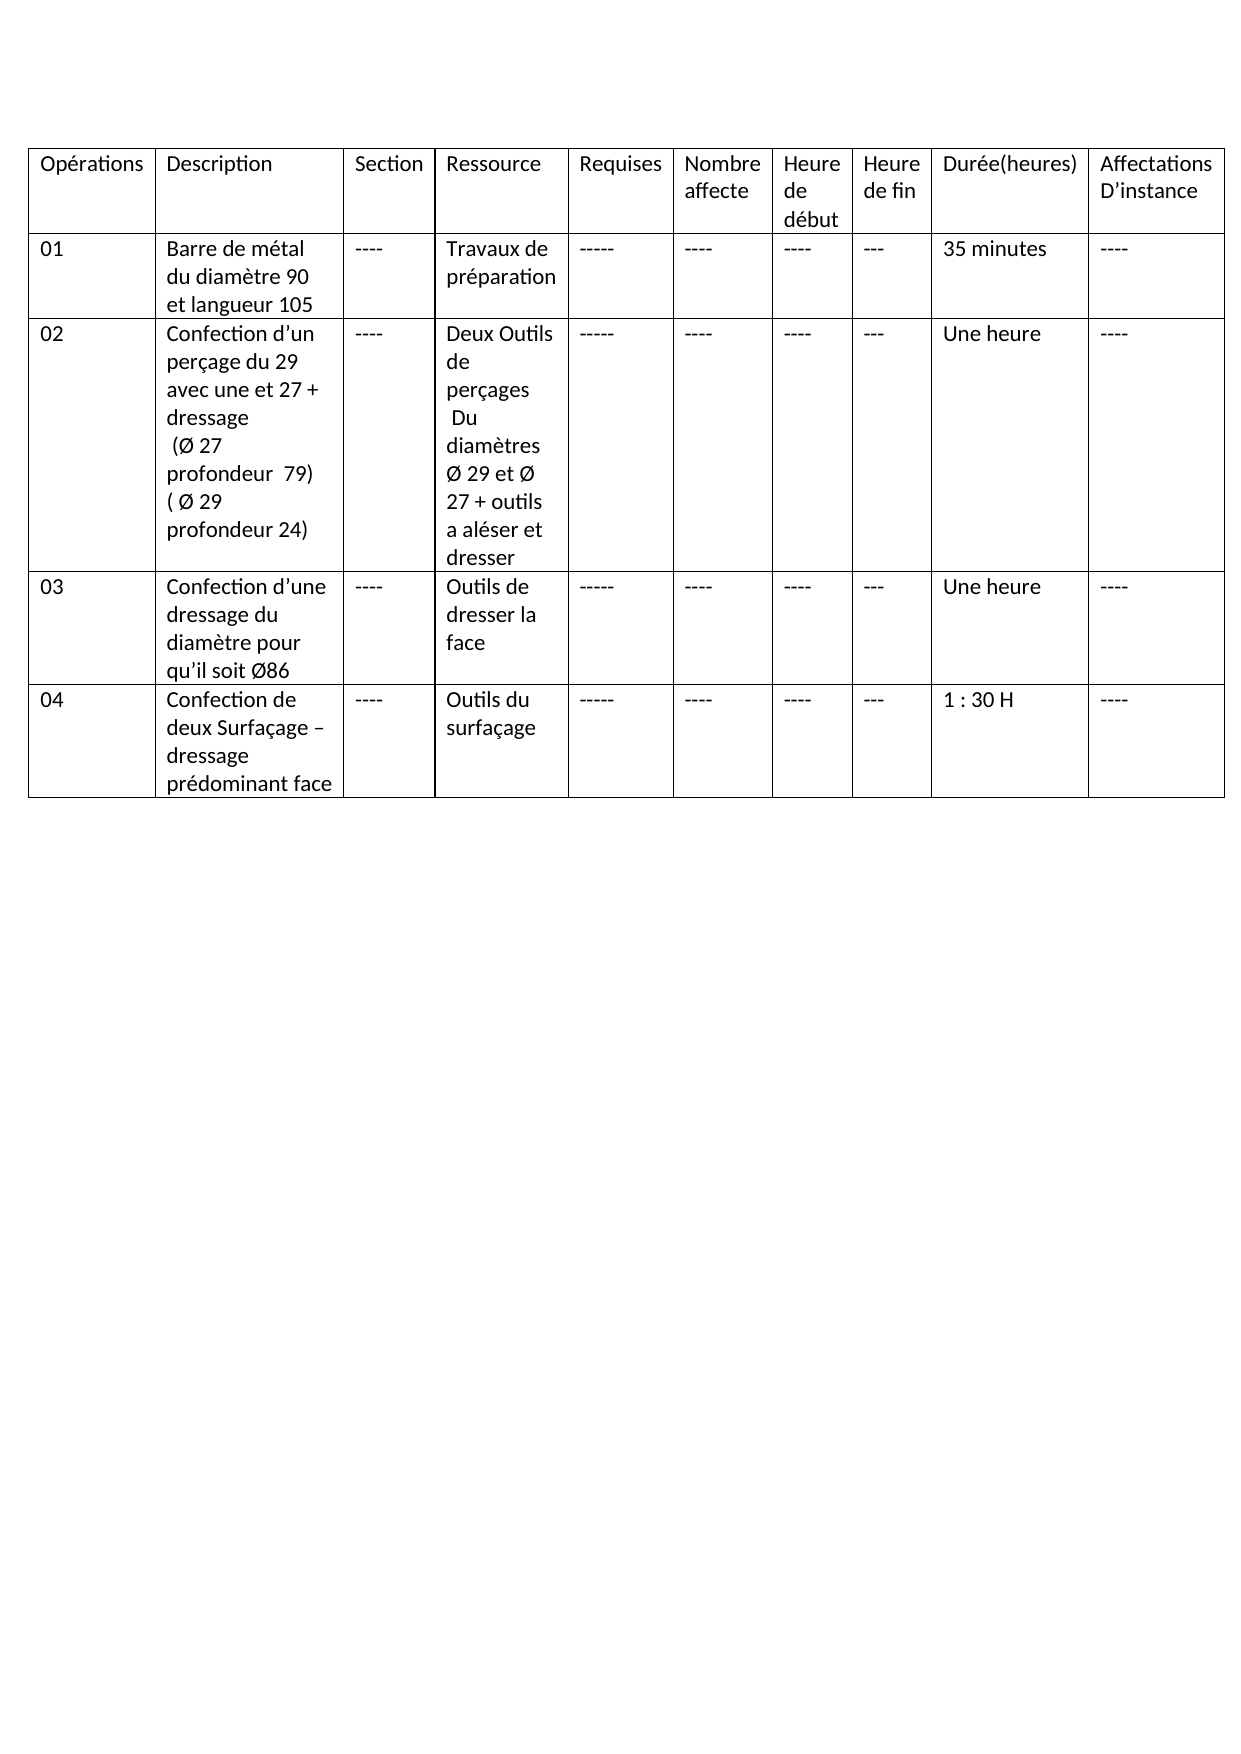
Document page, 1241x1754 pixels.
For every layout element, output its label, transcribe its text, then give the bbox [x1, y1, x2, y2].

table_header Section [344, 149, 434, 233]
table_cell Confection d’un perçage du 29 avec une et 27 + dressage (Ø 27 profondeur 79)( Ø 29 profondeur 24) [156, 319, 343, 571]
table_cell ---- [773, 319, 852, 571]
table_header Durée(heures) [932, 149, 1088, 233]
table_cell ---- [1089, 685, 1224, 797]
table_cell ----- [569, 319, 673, 571]
table_cell ---- [344, 319, 434, 571]
table_cell --- [853, 234, 931, 318]
table_header Nombre affecte [674, 149, 772, 233]
table_cell ---- [1089, 234, 1224, 318]
table_header Heure de fin [853, 149, 931, 233]
table_header Heure de début [773, 149, 852, 233]
table_cell ---- [344, 572, 434, 684]
table_cell 01 [29, 234, 155, 318]
table_cell ---- [674, 234, 772, 318]
table_cell Outils du surfaçage [436, 685, 568, 797]
table_cell ---- [344, 234, 434, 318]
table_cell 04 [29, 685, 155, 797]
table_cell --- [853, 685, 931, 797]
table_cell ----- [569, 572, 673, 684]
table_cell ---- [674, 319, 772, 571]
table_cell Confection d’une dressage du diamètre pour qu’il soit Ø86 [156, 572, 343, 684]
table_cell Une heure [932, 572, 1088, 684]
table_cell 35 minutes [932, 234, 1088, 318]
table_cell Confection de deux Surfaçage – dressage prédominant face [156, 685, 343, 797]
table_cell --- [853, 319, 931, 571]
table_cell ---- [344, 685, 434, 797]
table_header Affectations D’instance [1089, 149, 1224, 233]
table_header Opérations [29, 149, 155, 233]
table_cell Travaux de préparation [436, 234, 568, 318]
table_header Ressource [436, 149, 568, 233]
table_cell Une heure [932, 319, 1088, 571]
table_cell ---- [674, 572, 772, 684]
table_cell ---- [773, 572, 852, 684]
table_cell 03 [29, 572, 155, 684]
table_cell 1 : 30 H [932, 685, 1088, 797]
table_cell ---- [773, 685, 852, 797]
table_cell Outils de dresser la face [436, 572, 568, 684]
table_header Description [156, 149, 343, 233]
table_cell Barre de métal du diamètre 90 et langueur 105 [156, 234, 343, 318]
table_cell ---- [674, 685, 772, 797]
table_cell ---- [773, 234, 852, 318]
table_cell ----- [569, 234, 673, 318]
table_cell 02 [29, 319, 155, 571]
table_cell ---- [1089, 572, 1224, 684]
table_cell ---- [1089, 319, 1224, 571]
table_cell --- [853, 572, 931, 684]
table_cell ----- [569, 685, 673, 797]
table_cell Deux Outils de perçages Du diamètres Ø 29 et Ø 27 + outils a aléser et dresser [436, 319, 568, 571]
table_header Requises [569, 149, 673, 233]
